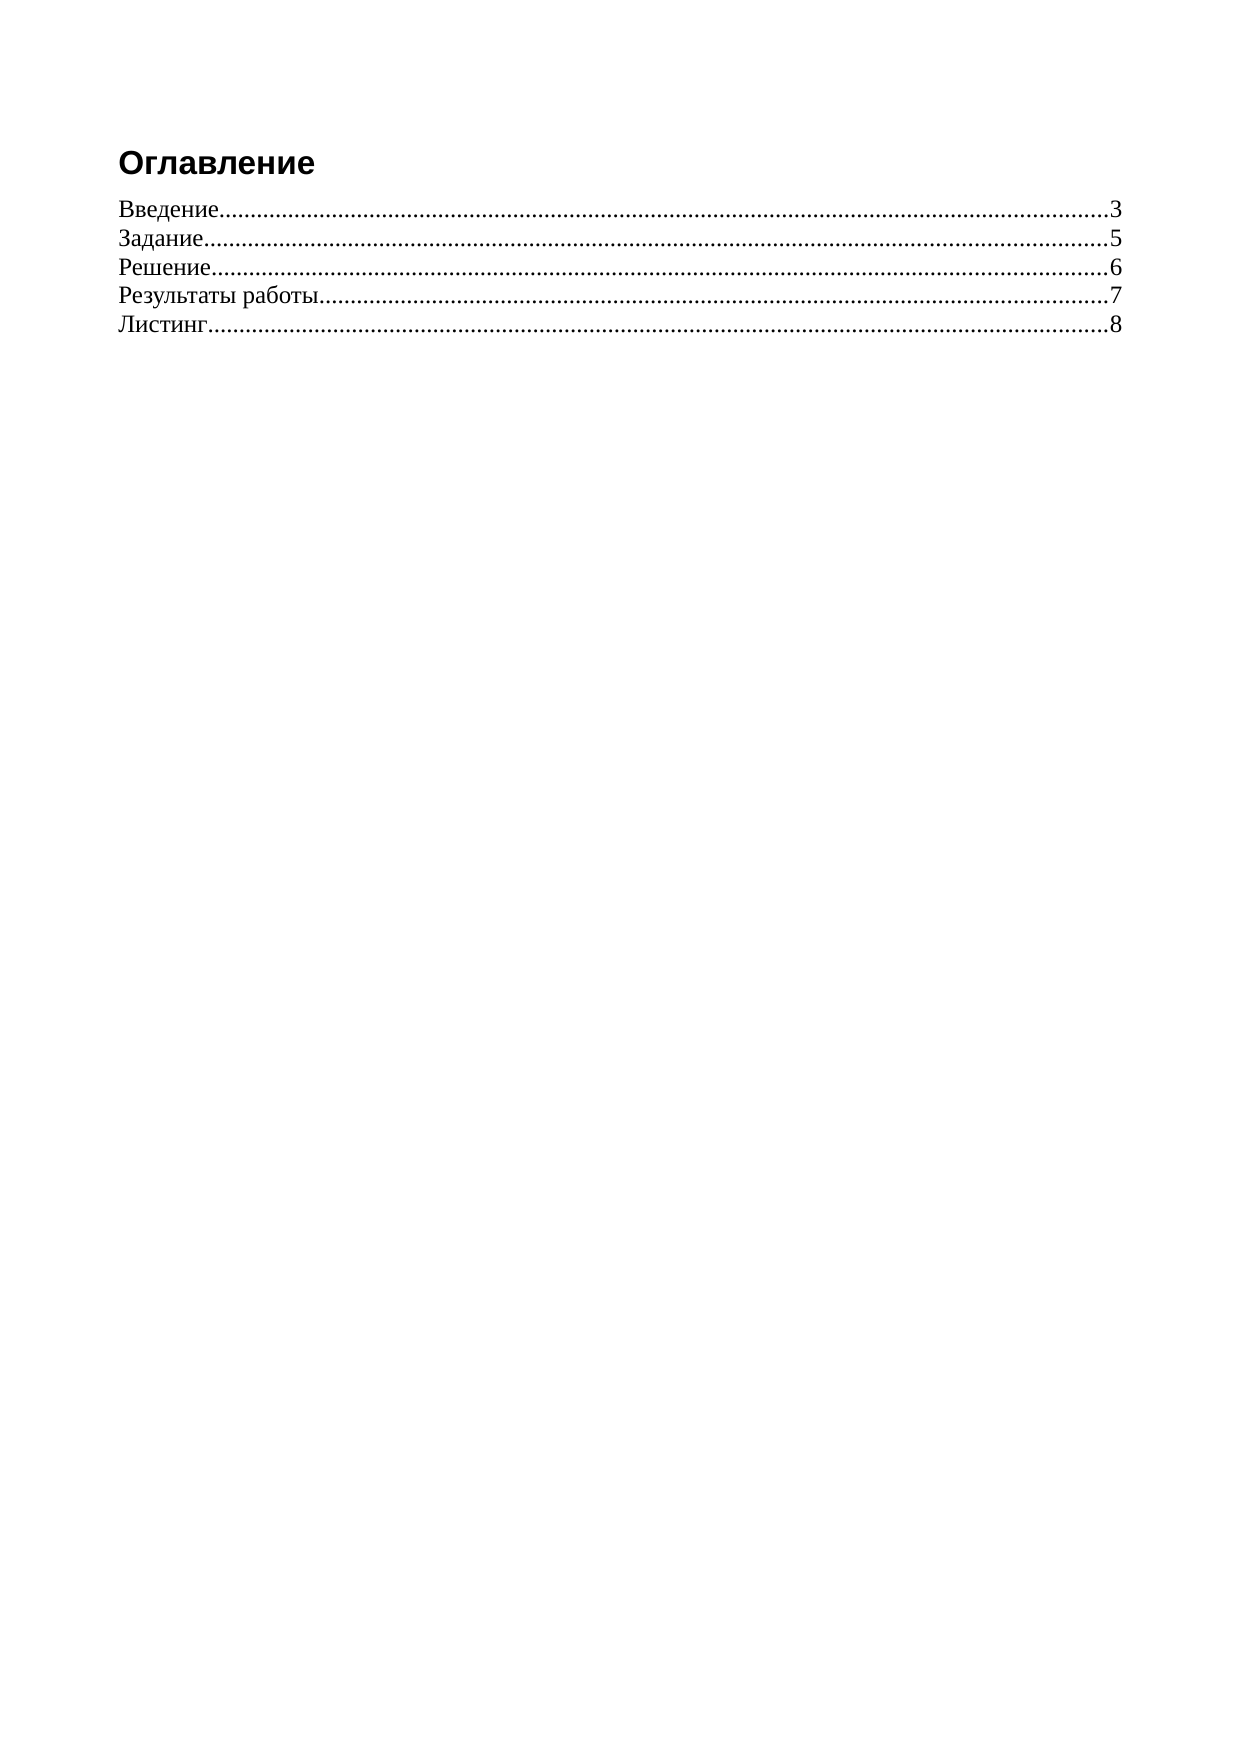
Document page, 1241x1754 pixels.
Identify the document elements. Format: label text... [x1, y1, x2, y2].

text Результаты работы 7 [118, 280, 1122, 309]
subtitle Оглавление [118, 143, 1122, 182]
text Решение 6 [118, 252, 1122, 280]
text Введение 3 [118, 194, 1122, 223]
text Листинг 8 [118, 309, 1122, 338]
text Задание 5 [118, 223, 1122, 252]
